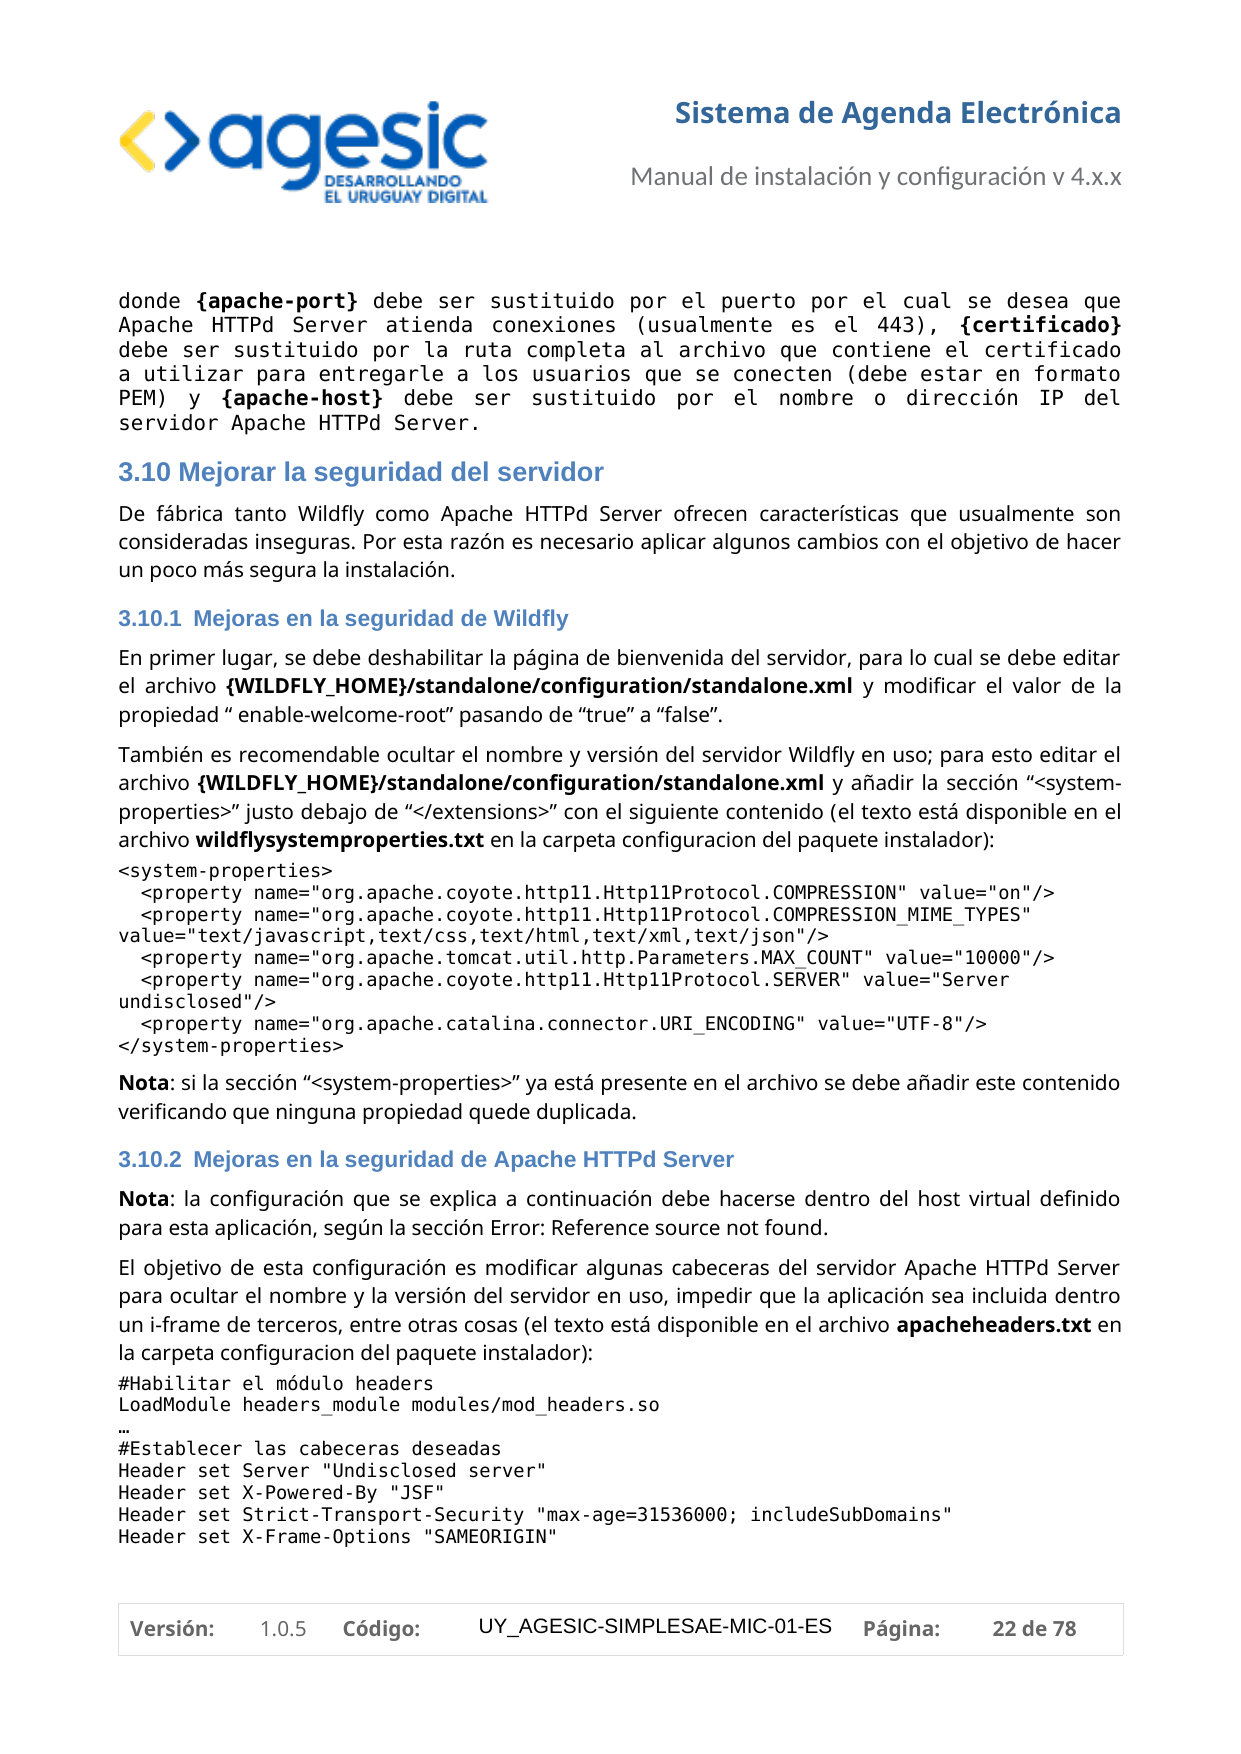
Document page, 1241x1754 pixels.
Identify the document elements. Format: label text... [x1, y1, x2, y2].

subtitle Mejoras en la seguridad de Apache HTTPd Server [118, 1146, 1122, 1172]
text <property name="org.apache.coyote.http11.Http11Protocol.COMPRESSION_MIME_TYPES" value="text/javascript,text/css,text/html,text/xml,text/json"/> [118, 903, 1122, 947]
text Header set X-Powered-By "JSF" [118, 1482, 1122, 1504]
text También es recomendable ocultar el nombre y versión del servidor Wildfly en uso; para esto editar el archivo {WILDFLY_HOME}/standalone/configuration/standalone.xml y añadir la sección “<system-properties>” justo debajo de “</extensions>” con el siguiente contenido (el texto está disponible en el archivo wildflysystemproperties.txt en la carpeta configuracion del paquete instalador): [118, 740, 1122, 854]
text LoadModule headers_module modules/mod_headers.so [118, 1394, 1122, 1416]
text Nota: la configuración que se explica a continuación debe hacerse dentro del host virtual definido para esta aplicación, según la sección Error: no se encontró el origen de la referencia. [118, 1184, 1122, 1241]
text <property name="org.apache.coyote.http11.Http11Protocol.SERVER" value="Server undisclosed"/> [118, 969, 1122, 1013]
text <system-properties> [118, 860, 1122, 882]
text En primer lugar, se debe deshabilitar la página de bienvenida del servidor, para lo cual se debe editar el archivo {WILDFLY_HOME}/standalone/configuration/standalone.xml y modificar el valor de la propiedad “ enable-welcome-root” pasando de “true” a “false”. [118, 643, 1122, 728]
text Nota: si la sección “<system-properties>” ya está presente en el archivo se debe añadir este contenido verificando que ninguna propiedad quede duplicada. [118, 1068, 1122, 1125]
text Header set X-Frame-Options "SAMEORIGIN" [118, 1526, 1122, 1548]
text </system-properties> [118, 1035, 1122, 1057]
picture [119, 101, 489, 203]
subtitle Mejoras en la seguridad de Wildfly [118, 605, 1122, 631]
text … [118, 1416, 1122, 1438]
text <property name="org.apache.catalina.connector.URI_ENCODING" value="UTF-8"/> [118, 1013, 1122, 1035]
text De fábrica tanto Wildfly como Apache HTTPd Server ofrecen características que usualmente son consideradas inseguras. Por esta razón es necesario aplicar algunos cambios con el objetivo de hacer un poco más segura la instalación. [118, 499, 1122, 584]
text #Habilitar el módulo headers [118, 1373, 1122, 1394]
text donde {apache-port} debe ser sustituido por el puerto por el cual se desea que Apache HTTPd Server atienda conexiones (usualmente es el 443), {certificado} debe ser sustituido por la ruta completa al archivo que contiene el certificado a utilizar para entregarle a los usuarios que se conecten (debe estar en formato PEM) y {apache-host} debe ser sustituido por el nombre o dirección IP del servidor Apache HTTPd Server. [118, 289, 1122, 435]
text #Establecer las cabeceras deseadas [118, 1438, 1122, 1460]
text Header set Server "Undisclosed server" [118, 1460, 1122, 1482]
text Header set Strict-Transport-Security "max-age=31536000; includeSubDomains" [118, 1504, 1122, 1526]
subtitle Mejorar la seguridad del servidor [118, 456, 1122, 487]
text <property name="org.apache.coyote.http11.Http11Protocol.COMPRESSION" value="on"/> [118, 882, 1122, 903]
text <property name="org.apache.tomcat.util.http.Parameters.MAX_COUNT" value="10000"/> [118, 947, 1122, 969]
text El objetivo de esta configuración es modificar algunas cabeceras del servidor Apache HTTPd Server para ocultar el nombre y la versión del servidor en uso, impedir que la aplicación sea incluida dentro un i-frame de terceros, entre otras cosas (el texto está disponible en el archivo apacheheaders.txt en la carpeta configuracion del paquete instalador): [118, 1253, 1122, 1367]
